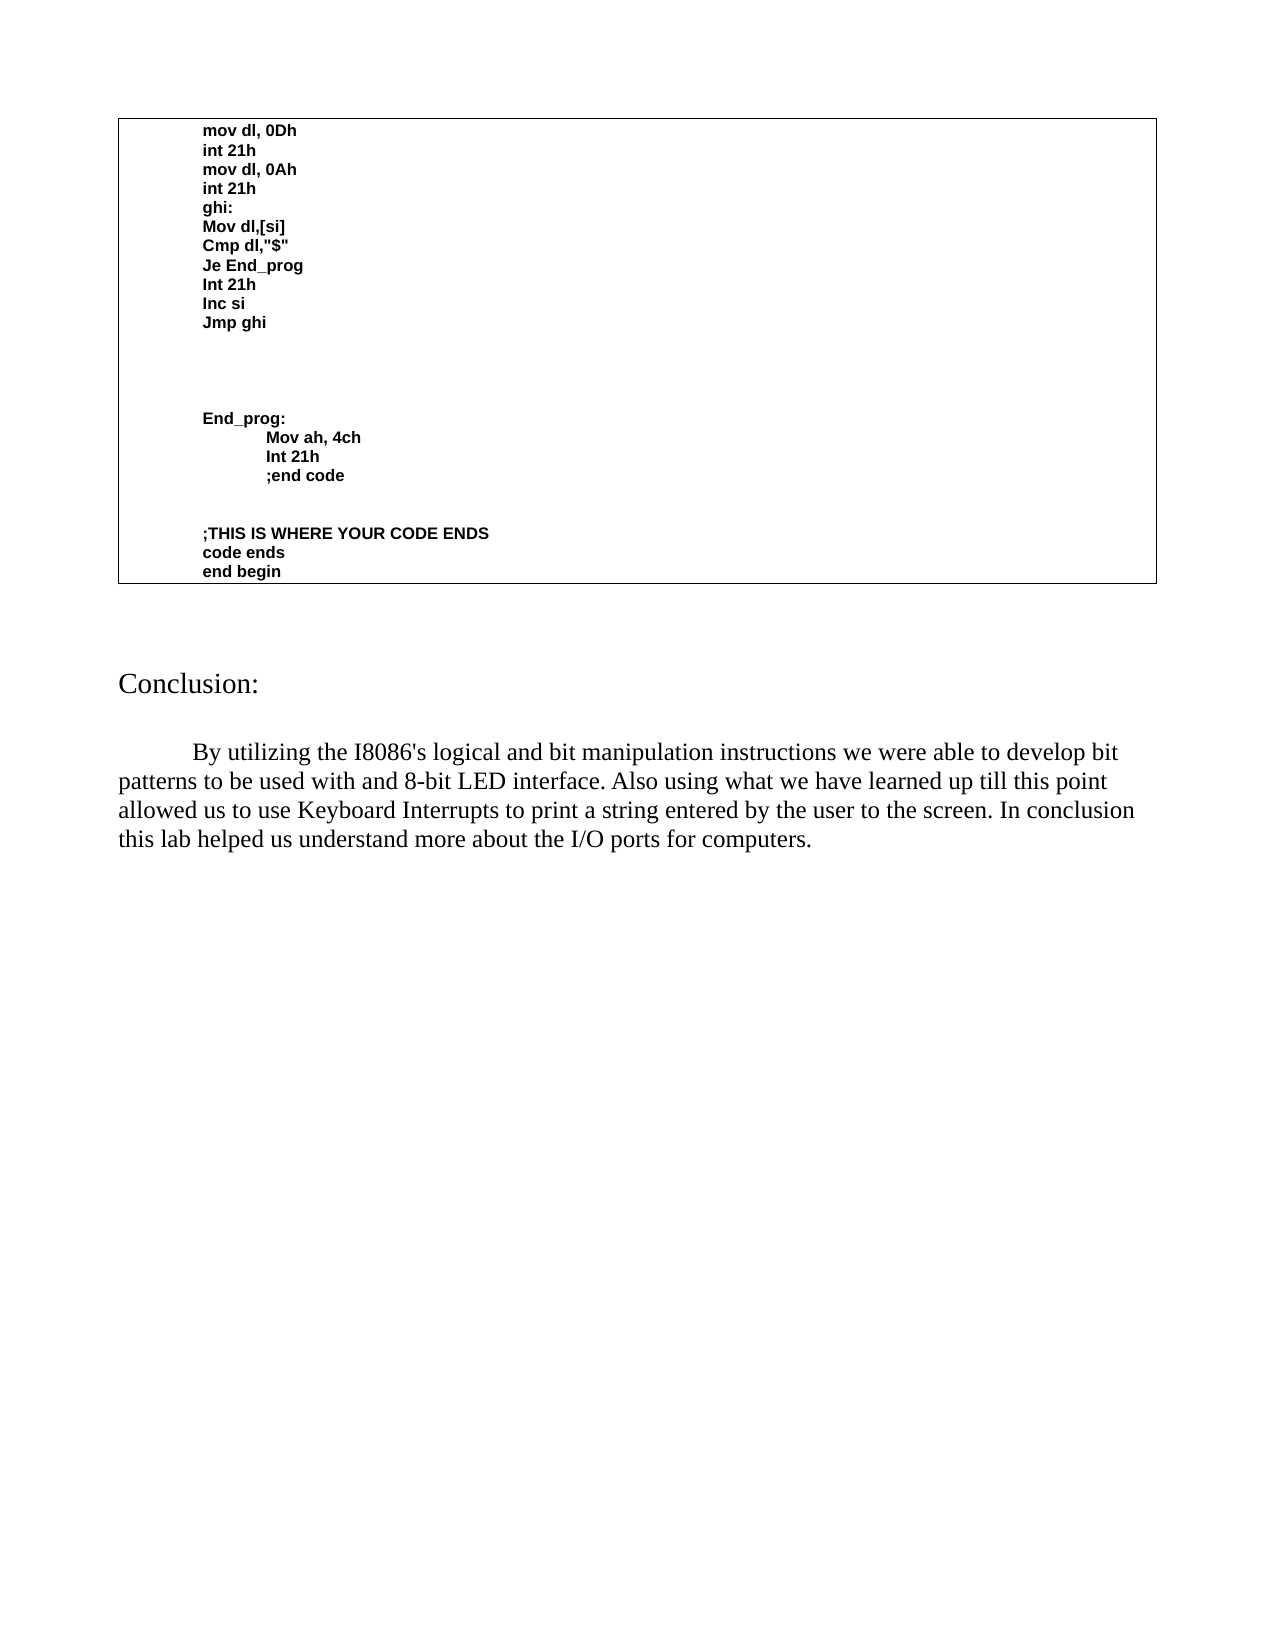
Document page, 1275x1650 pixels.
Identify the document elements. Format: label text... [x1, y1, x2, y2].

text end begin [119, 559, 1156, 583]
text Int 21h [119, 444, 1156, 463]
text Je End_prog [119, 252, 1156, 271]
text int 21h [119, 176, 1156, 195]
text ;end code [119, 463, 1156, 485]
text Conclusion: [118, 666, 1157, 699]
text mov dl, 0Dh [119, 119, 1156, 137]
text code ends [119, 540, 1156, 559]
text mov dl, 0Ah [119, 156, 1156, 176]
text int 21h [119, 137, 1156, 156]
text Jmp ghi [119, 310, 1156, 332]
text Cmp dl,"$" [119, 233, 1156, 252]
text ;THIS IS WHERE YOUR CODE ENDS [119, 521, 1156, 540]
text Mov ah, 4ch [119, 425, 1156, 444]
text End_prog: [119, 406, 1156, 425]
text ghi: [119, 195, 1156, 214]
text Inc si [119, 291, 1156, 310]
text Mov dl,[si] [119, 214, 1156, 233]
text By utilizing the I8086's logical and bit manipulation instructions we were able to develop bit patterns to be used with and 8-bit LED interface. Also using what we have learned up till this point allowed us to use Keyboard Interrupts to print a string entered by the user to the screen. In conclusion this lab helped us understand more about the I/O ports for computers. [118, 733, 1157, 853]
text Int 21h [119, 271, 1156, 291]
